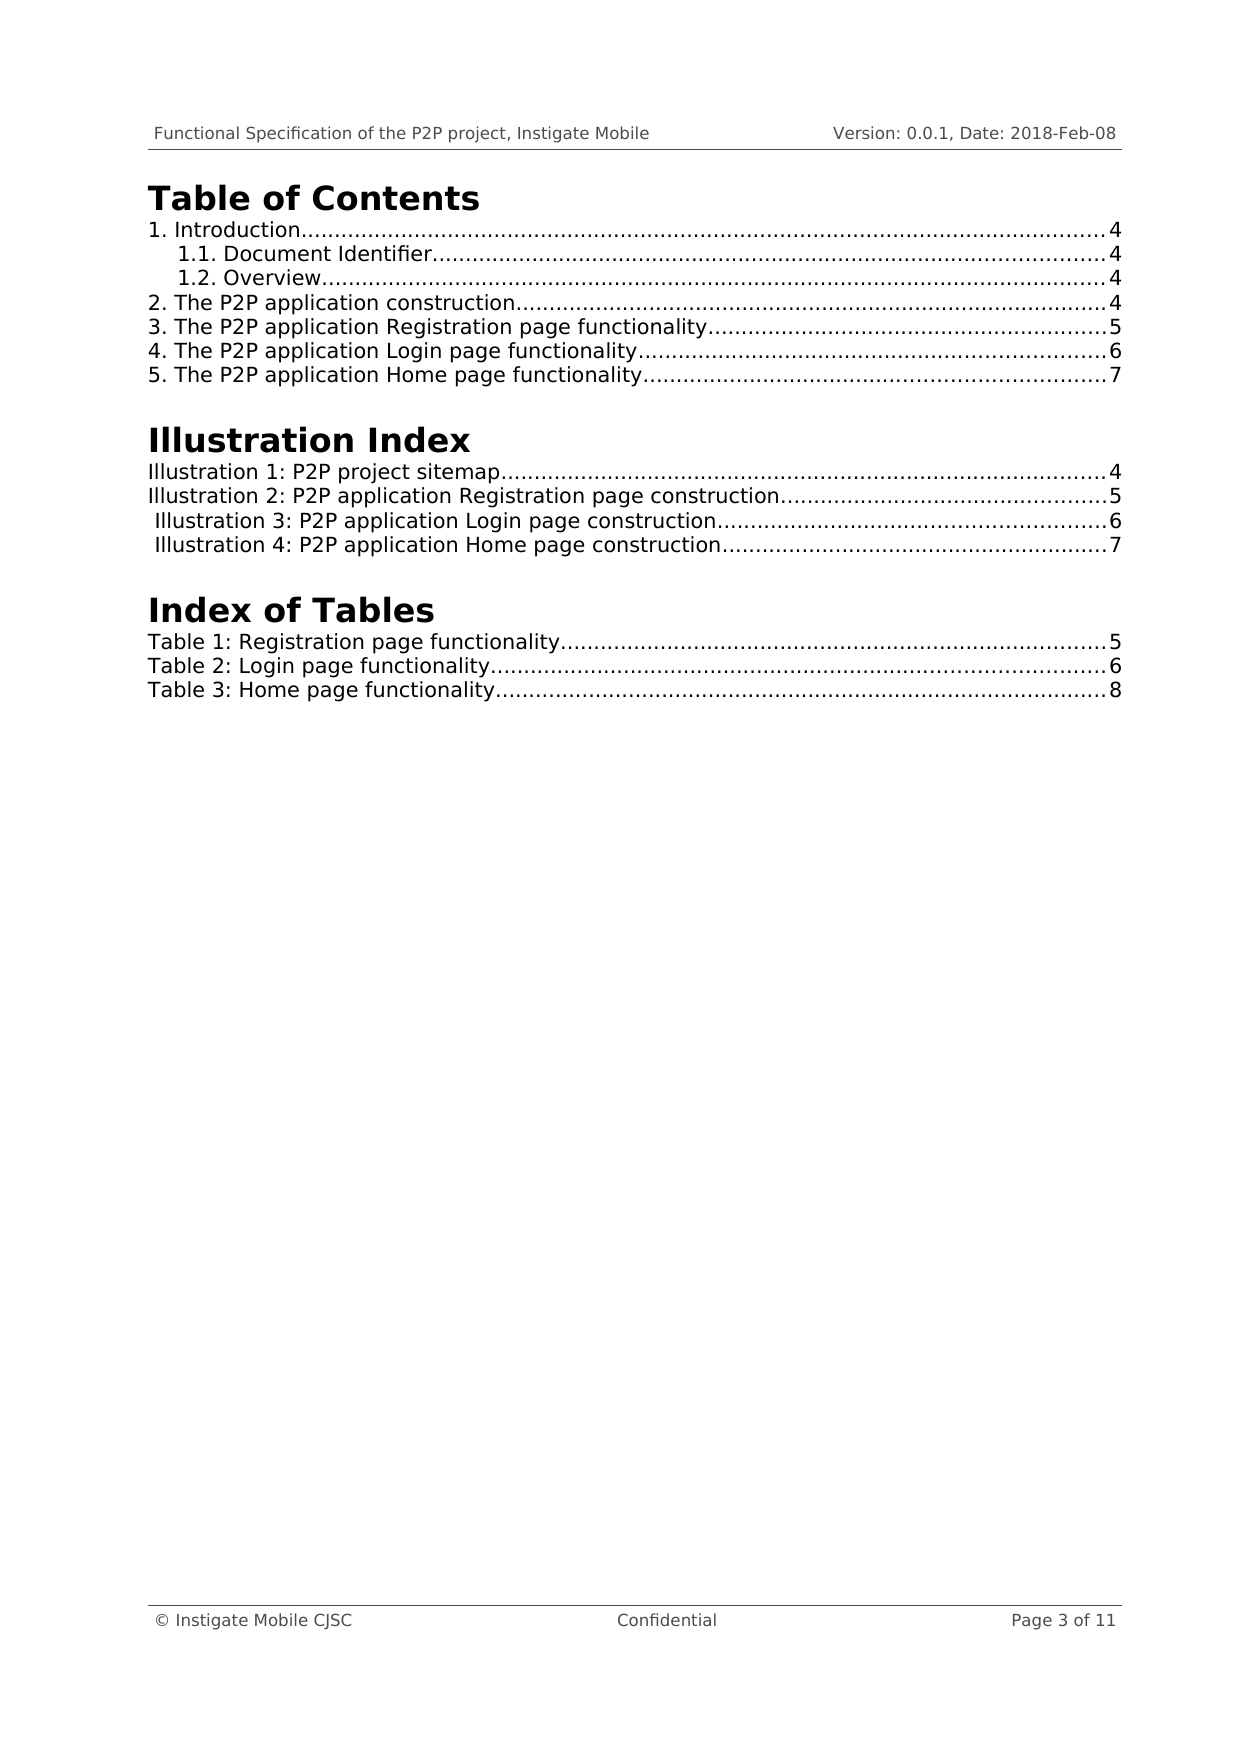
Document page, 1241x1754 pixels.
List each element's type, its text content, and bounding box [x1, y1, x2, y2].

text 4. The P2P application Login page functionality 6 [148, 339, 1122, 363]
subtitle Illustration Index [148, 421, 1122, 460]
text 5. The P2P application Home page functionality 7 [148, 363, 1122, 388]
text Table 2: Login page functionality 6 [148, 654, 1122, 678]
text Table 3: Home page functionality 8 [148, 678, 1122, 703]
text Illustration 1: P2P project sitemap 4 [148, 460, 1122, 484]
text Illustration 2: P2P application Registration page construction 5 [148, 484, 1122, 509]
text Illustration 4: P2P application Home page construction 7 [148, 533, 1122, 557]
text 1.2. Overview 4 [177, 266, 1122, 291]
subtitle Index of Tables [148, 591, 1122, 630]
text Table 1: Registration page functionality 5 [148, 630, 1122, 654]
subtitle Table of Contents [148, 179, 1122, 218]
text 3. The P2P application Registration page functionality 5 [148, 315, 1122, 339]
text 2. The P2P application construction 4 [148, 291, 1122, 315]
text 1. Introduction 4 [148, 218, 1122, 242]
text 1.1. Document Identifier 4 [177, 242, 1122, 266]
text Illustration 3: P2P application Login page construction 6 [148, 509, 1122, 533]
